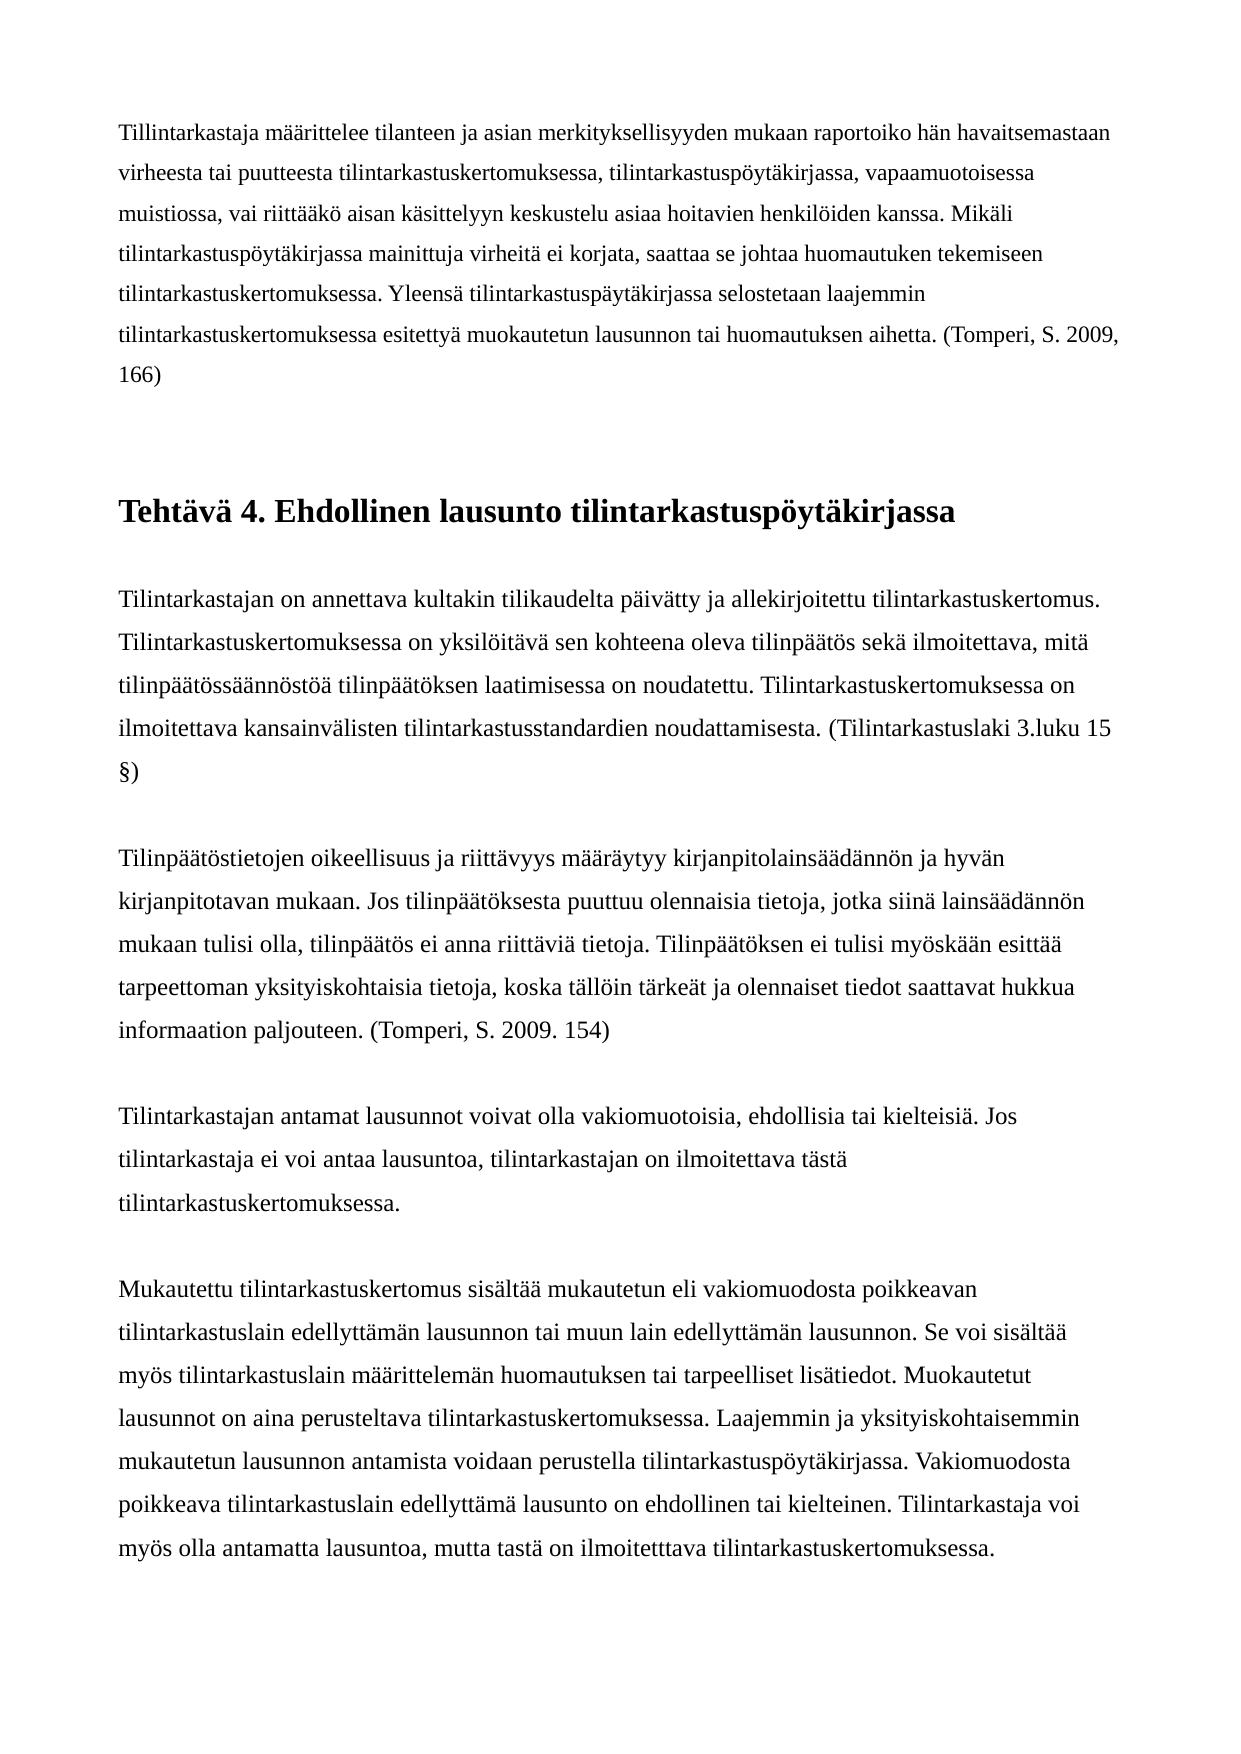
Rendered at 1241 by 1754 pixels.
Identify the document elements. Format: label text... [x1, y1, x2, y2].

text Tilintarkastajan on annettava kultakin tilikaudelta päivätty ja allekirjoitettu tilintarkastuskertomus. Tilintarkastuskertomuksessa on yksilöitävä sen kohteena oleva tilinpäätös sekä ilmoitettava, mitä tilinpäätössäännöstöä tilinpäätöksen laatimisessa on noudatettu. Tilintarkastuskertomuksessa on ilmoitettava kansainvälisten tilintarkastusstandardien noudattamisesta. (Tilintarkastuslaki 3.luku 15 §) [118, 584, 1122, 785]
subtitle Tehtävä 4. Ehdollinen lausunto tilintarkastuspöytäkirjassa [118, 491, 1122, 530]
text Tillintarkastaja määrittelee tilanteen ja asian merkityksellisyyden mukaan raportoiko hän havaitsemastaan virheesta tai puutteesta tilintarkastuskertomuksessa, tilintarkastuspöytäkirjassa, vapaamuotoisessa muistiossa, vai riittääkö aisan käsittelyyn keskustelu asiaa hoitavien henkilöiden kanssa. Mikäli tilintarkastuspöytäkirjassa mainittuja virheitä ei korjata, saattaa se johtaa huomautuken tekemiseen tilintarkastuskertomuksessa. Yleensä tilintarkastuspäytäkirjassa selostetaan laajemmin tilintarkastuskertomuksessa esitettyä muokautetun lausunnon tai huomautuksen aihetta. (Tomperi, S. 2009, 166) [118, 118, 1122, 388]
text Tilintarkastajan antamat lausunnot voivat olla vakiomuotoisia, ehdollisia tai kielteisiä. Jos tilintarkastaja ei voi antaa lausuntoa, tilintarkastajan on ilmoitettava tästä tilintarkastuskertomuksessa. [118, 1101, 1122, 1216]
text Tilinpäätöstietojen oikeellisuus ja riittävyys määräytyy kirjanpitolainsäädännön ja hyvän kirjanpitotavan mukaan. Jos tilinpäätöksesta puuttuu olennaisia tietoja, jotka siinä lainsäädännön mukaan tulisi olla, tilinpäätös ei anna riittäviä tietoja. Tilinpäätöksen ei tulisi myöskään esittää tarpeettoman yksityiskohtaisia tietoja, koska tällöin tärkeät ja olennaiset tiedot saattavat hukkua informaation paljouteen. (Tomperi, S. 2009. 154) [118, 843, 1122, 1044]
text Mukautettu tilintarkastuskertomus sisältää mukautetun eli vakiomuodosta poikkeavan tilintarkastuslain edellyttämän lausunnon tai muun lain edellyttämän lausunnon. Se voi sisältää myös tilintarkastuslain määrittelemän huomautuksen tai tarpeelliset lisätiedot. Muokautetut lausunnot on aina perusteltava tilintarkastuskertomuksessa. Laajemmin ja yksityiskohtaisemmin mukautetun lausunnon antamista voidaan perustella tilintarkastuspöytäkirjassa. Vakiomuodosta poikkeava tilintarkastuslain edellyttämä lausunto on ehdollinen tai kielteinen. Tilintarkastaja voi myös olla antamatta lausuntoa, mutta tastä on ilmoitetttava tilintarkastuskertomuksessa. [118, 1274, 1122, 1561]
